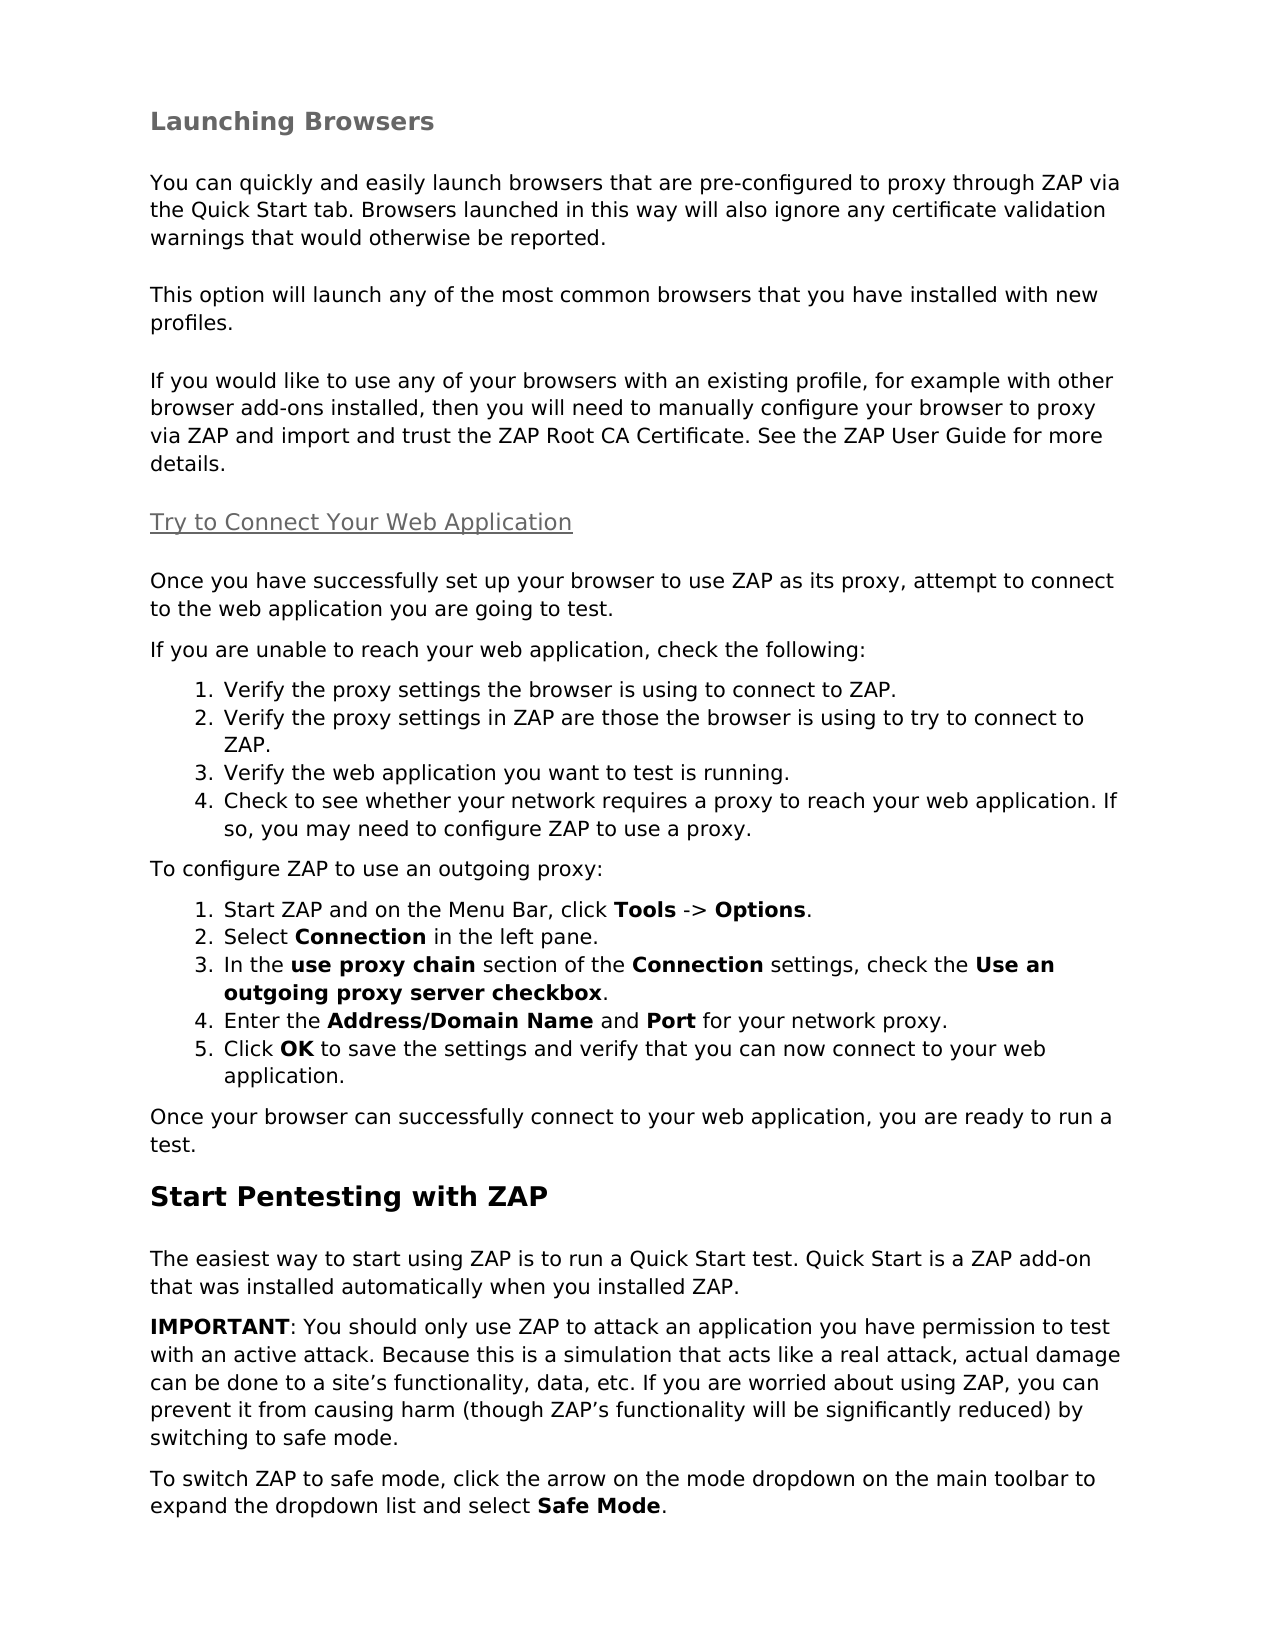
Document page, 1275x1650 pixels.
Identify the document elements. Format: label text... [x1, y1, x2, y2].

text If you are unable to reach your web application, check the following: [150, 638, 1125, 662]
list In the use proxy chain section of the Connection settings, check the Use an outgoing proxy server checkbox. [194, 953, 1125, 1005]
subtitle Start Pentesting with ZAP [150, 1181, 1125, 1213]
list Verify the proxy settings the browser is using to connect to ZAP. [194, 678, 1125, 702]
text Once you have successfully set up your browser to use ZAP as its proxy, attempt to connect to the web application you are going to test. [150, 569, 1125, 622]
list Select Connection in the left pane. [194, 925, 1125, 950]
text The easiest way to start using ZAP is to run a Quick Start test. Quick Start is a ZAP add-on that was installed automatically when you installed ZAP. [150, 1247, 1125, 1299]
text You can quickly and easily launch browsers that are pre-configured to proxy through ZAP via the Quick Start tab. Browsers launched in this way will also ignore any certificate validation warnings that would otherwise be reported. [150, 171, 1125, 251]
list Check to see whether your network requires a proxy to reach your web application. If so, you may need to configure ZAP to use a proxy. [194, 789, 1125, 841]
list Enter the Address/Domain Name and Port for your network proxy. [194, 1009, 1125, 1033]
list Verify the proxy settings in ZAP are those the browser is using to try to connect to ZAP. [194, 706, 1125, 758]
text To switch ZAP to safe mode, click the arrow on the mode dropdown on the main toolbar to expand the dropdown list and select Safe Mode. [150, 1467, 1125, 1519]
list Click OK to save the settings and verify that you can now connect to your web application. [194, 1037, 1125, 1089]
list Start ZAP and on the Menu Bar, click Tools -> Options. [194, 898, 1125, 922]
text If you would like to use any of your browsers with an existing profile, for example with other browser add-ons installed, then you will need to manually configure your browser to proxy via ZAP and import and trust the ZAP Root CA Certificate. See the ZAP User Guide for more details. [150, 369, 1125, 476]
subtitle Launching Browsers [150, 108, 1125, 137]
text Once your browser can successfully connect to your web application, you are ready to run a test. [150, 1105, 1125, 1157]
list Verify the web application you want to test is running. [194, 761, 1125, 786]
text This option will launch any of the most common browsers that you have installed with new profiles. [150, 283, 1125, 336]
text To configure ZAP to use an outgoing proxy: [150, 857, 1125, 882]
subtitle Try to Connect Your Web Application [150, 509, 1125, 536]
text IMPORTANT: You should only use ZAP to attack an application you have permission to test with an active attack. Because this is a simulation that acts like a real attack, actual damage can be done to a site’s functionality, data, etc. If you are worried about using ZAP, you can prevent it from causing harm (though ZAP’s functionality will be significantly reduced) by switching to safe mode. [150, 1315, 1125, 1451]
